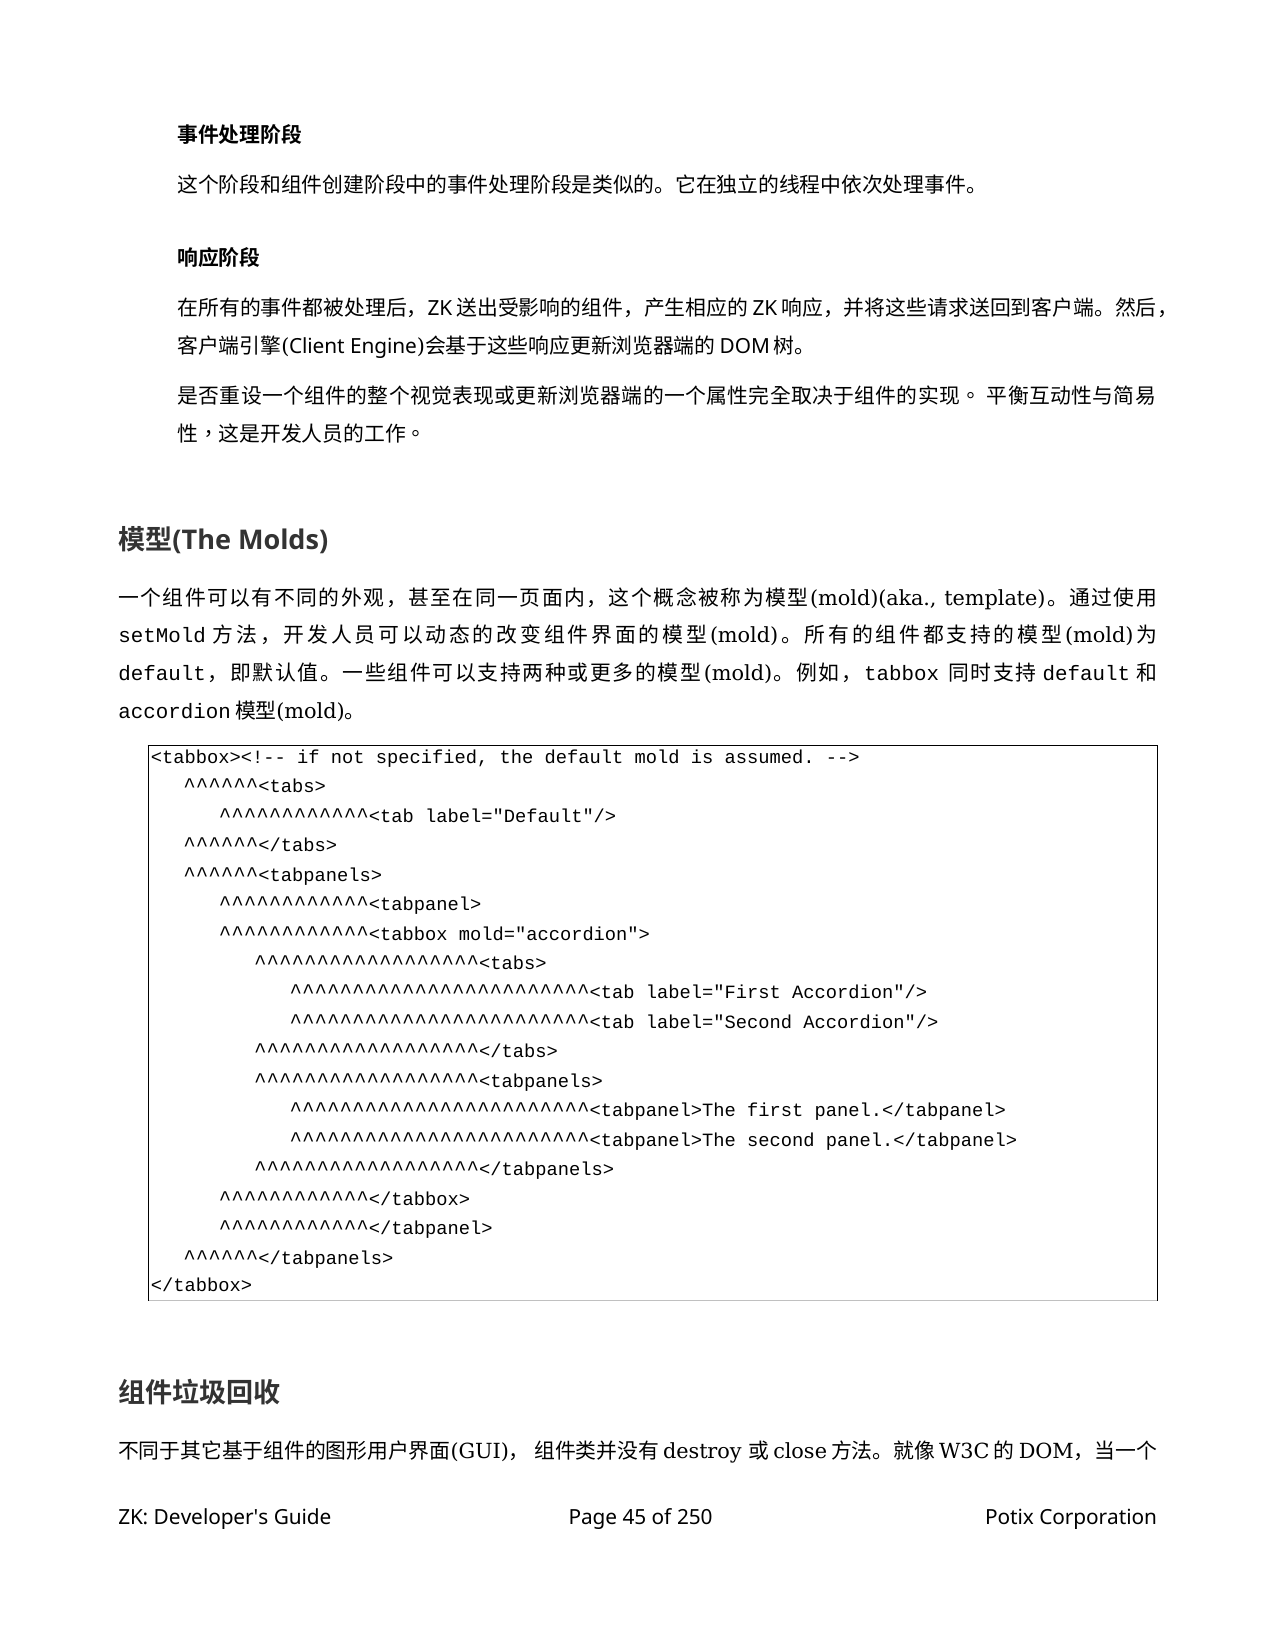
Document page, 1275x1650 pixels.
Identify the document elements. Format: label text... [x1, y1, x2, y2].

text 不同于其它基于组件的图形用户界面(GUI)， 组件类并没有destroy 或close方法。就像W3C的DOM，当一个 [118, 1434, 1157, 1464]
text </tabbox> [149, 1273, 1157, 1300]
text 在所有的事件都被处理后，ZK送出受影响的组件，产生相应的ZK响应，并将这些请求送回到客户端。然后，客户端引擎(Client Engine)会基于这些响应更新浏览器端的DOM树。 [177, 292, 1157, 359]
text ^^^^^^^^^^^^<tabbox mold="accordion"> [149, 919, 1157, 946]
text ^^^^^^</tabs> [149, 831, 1157, 858]
text ^^^^^^</tabpanels> [149, 1244, 1157, 1270]
text ^^^^^^^^^^^^^^^^^^^^^^^^<tab label="First Accordion"/> [149, 978, 1157, 1005]
text 这个阶段和组件创建阶段中的事件处理阶段是类似的。它在独立的线程中依次处理事件。 [177, 169, 1157, 199]
text ^^^^^^^^^^^^^^^^^^<tabs> [149, 949, 1157, 976]
text ^^^^^^^^^^^^^^^^^^^^^^^^<tabpanel>The second panel.</tabpanel> [149, 1126, 1157, 1152]
subtitle 响应阶段 [177, 241, 1157, 271]
text 一个组件可以有不同的外观，甚至在同一页面内，这个概念被称为模型(mold)(aka., template)。通过使用setMold方法，开发人员可以动态的改变组件界面的模型(mold)。所有的组件都支持的模型(mold)为default，即默认值。一些组件可以支持两种或更多的模型(mold)。例如，tabbox 同时支持default和accordion模型(mold)。 [118, 581, 1157, 724]
text ^^^^^^^^^^^^<tabpanel> [149, 890, 1157, 917]
text ^^^^^^^^^^^^^^^^^^</tabs> [149, 1037, 1157, 1064]
subtitle 模型(The Molds) [118, 518, 1157, 558]
text ^^^^^^^^^^^^<tab label="Default"/> [149, 802, 1157, 828]
text ^^^^^^<tabpanels> [149, 861, 1157, 887]
text ^^^^^^<tabs> [149, 772, 1157, 799]
text <tabbox><!-- if not specified, the default mold is assumed. --> [149, 746, 1157, 769]
subtitle 事件处理阶段 [177, 118, 1157, 148]
text ^^^^^^^^^^^^^^^^^^^^^^^^<tabpanel>The first panel.</tabpanel> [149, 1096, 1157, 1123]
text ^^^^^^^^^^^^^^^^^^<tabpanels> [149, 1067, 1157, 1093]
text ^^^^^^^^^^^^</tabpanel> [149, 1214, 1157, 1241]
text ^^^^^^^^^^^^</tabbox> [149, 1185, 1157, 1211]
text 是否重设一个组件的整个视觉表现或更新浏览器端的一个属性完全取决于组件的实现。 平衡互动性与简易性，这是开发人员的工作。 [177, 380, 1157, 447]
subtitle 组件垃圾回收 [118, 1371, 1157, 1410]
text ^^^^^^^^^^^^^^^^^^</tabpanels> [149, 1155, 1157, 1182]
text ^^^^^^^^^^^^^^^^^^^^^^^^<tab label="Second Accordion"/> [149, 1008, 1157, 1034]
